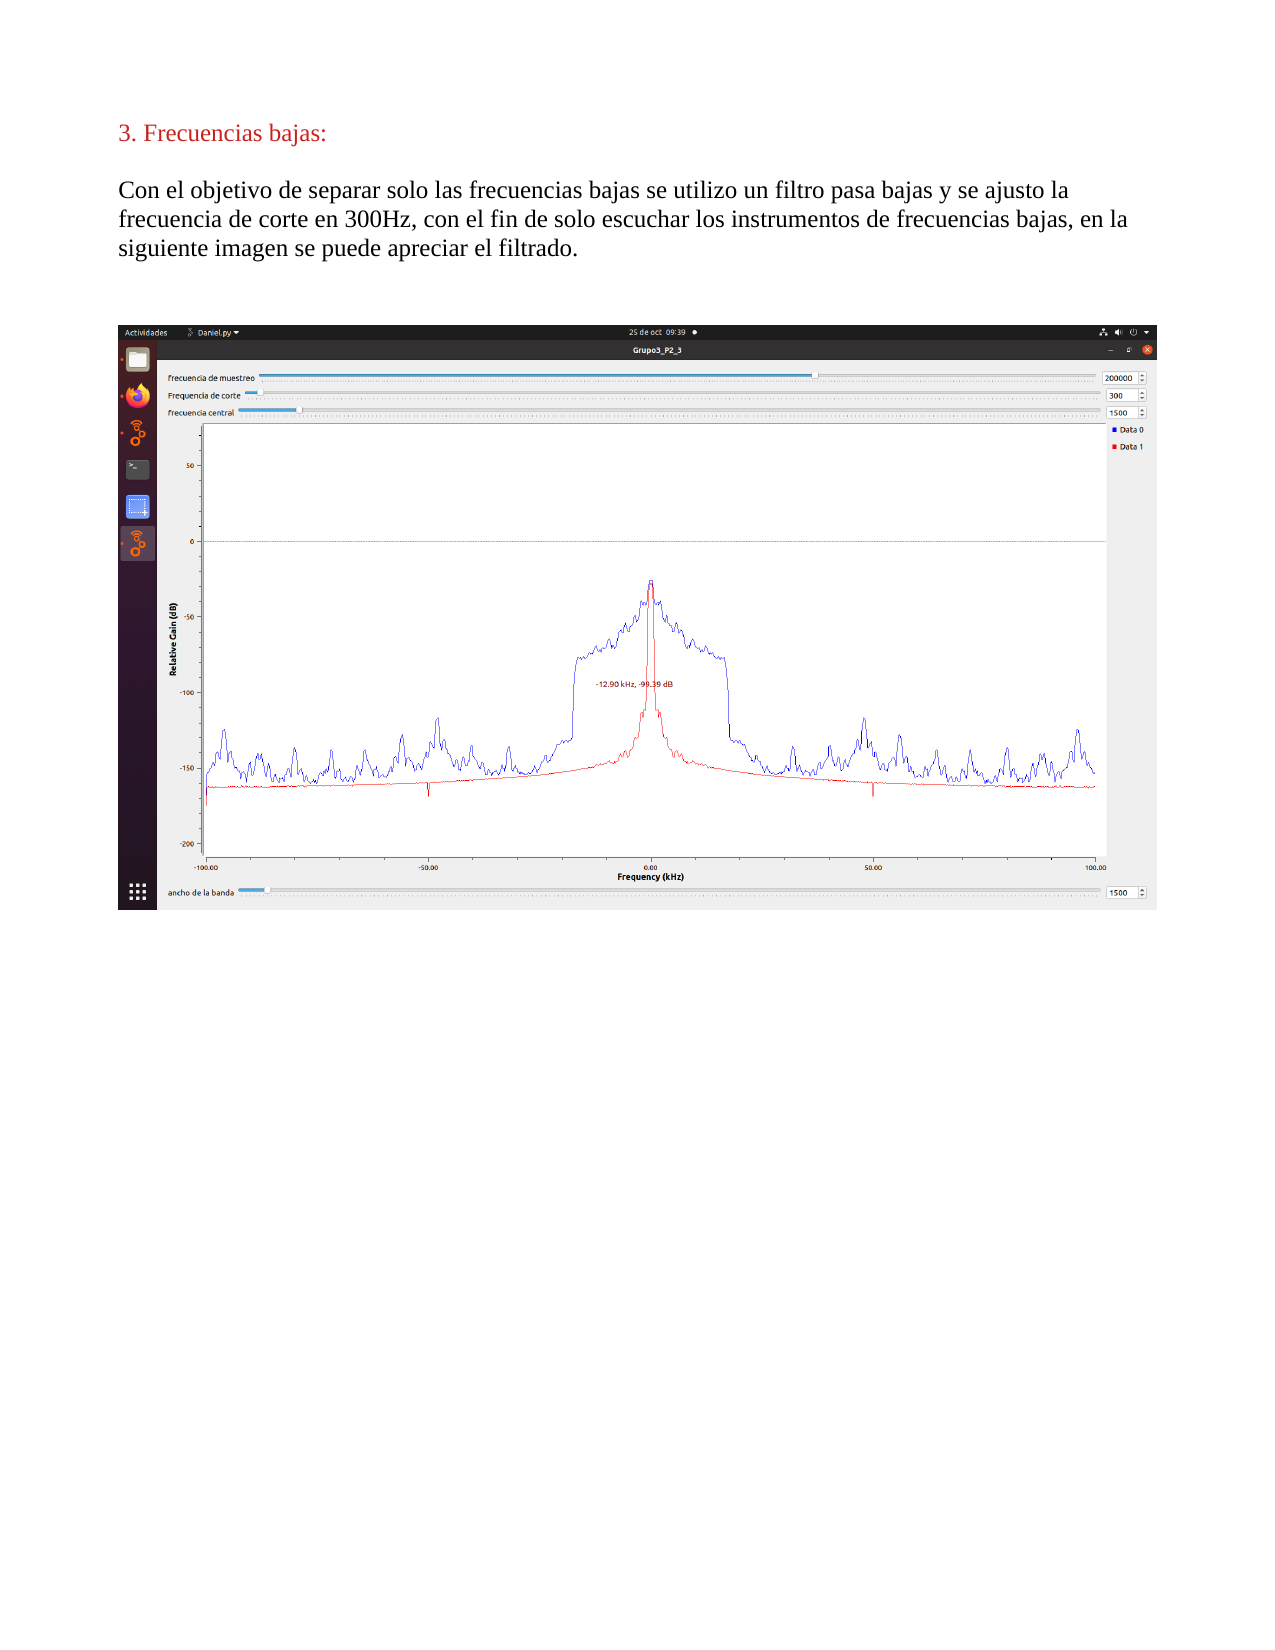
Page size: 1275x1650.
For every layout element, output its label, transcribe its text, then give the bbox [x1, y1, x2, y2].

text Con el objetivo de separar solo las frecuencias bajas se utilizo un filtro pasa bajas y se ajusto la frecuencia de corte en 300Hz, con el fin de solo escuchar los instrumentos de frecuencias bajas, en la siguiente imagen se puede apreciar el filtrado. [118, 176, 1157, 262]
picture [118, 325, 1157, 910]
text 3. Frecuencias bajas: [118, 118, 1157, 147]
